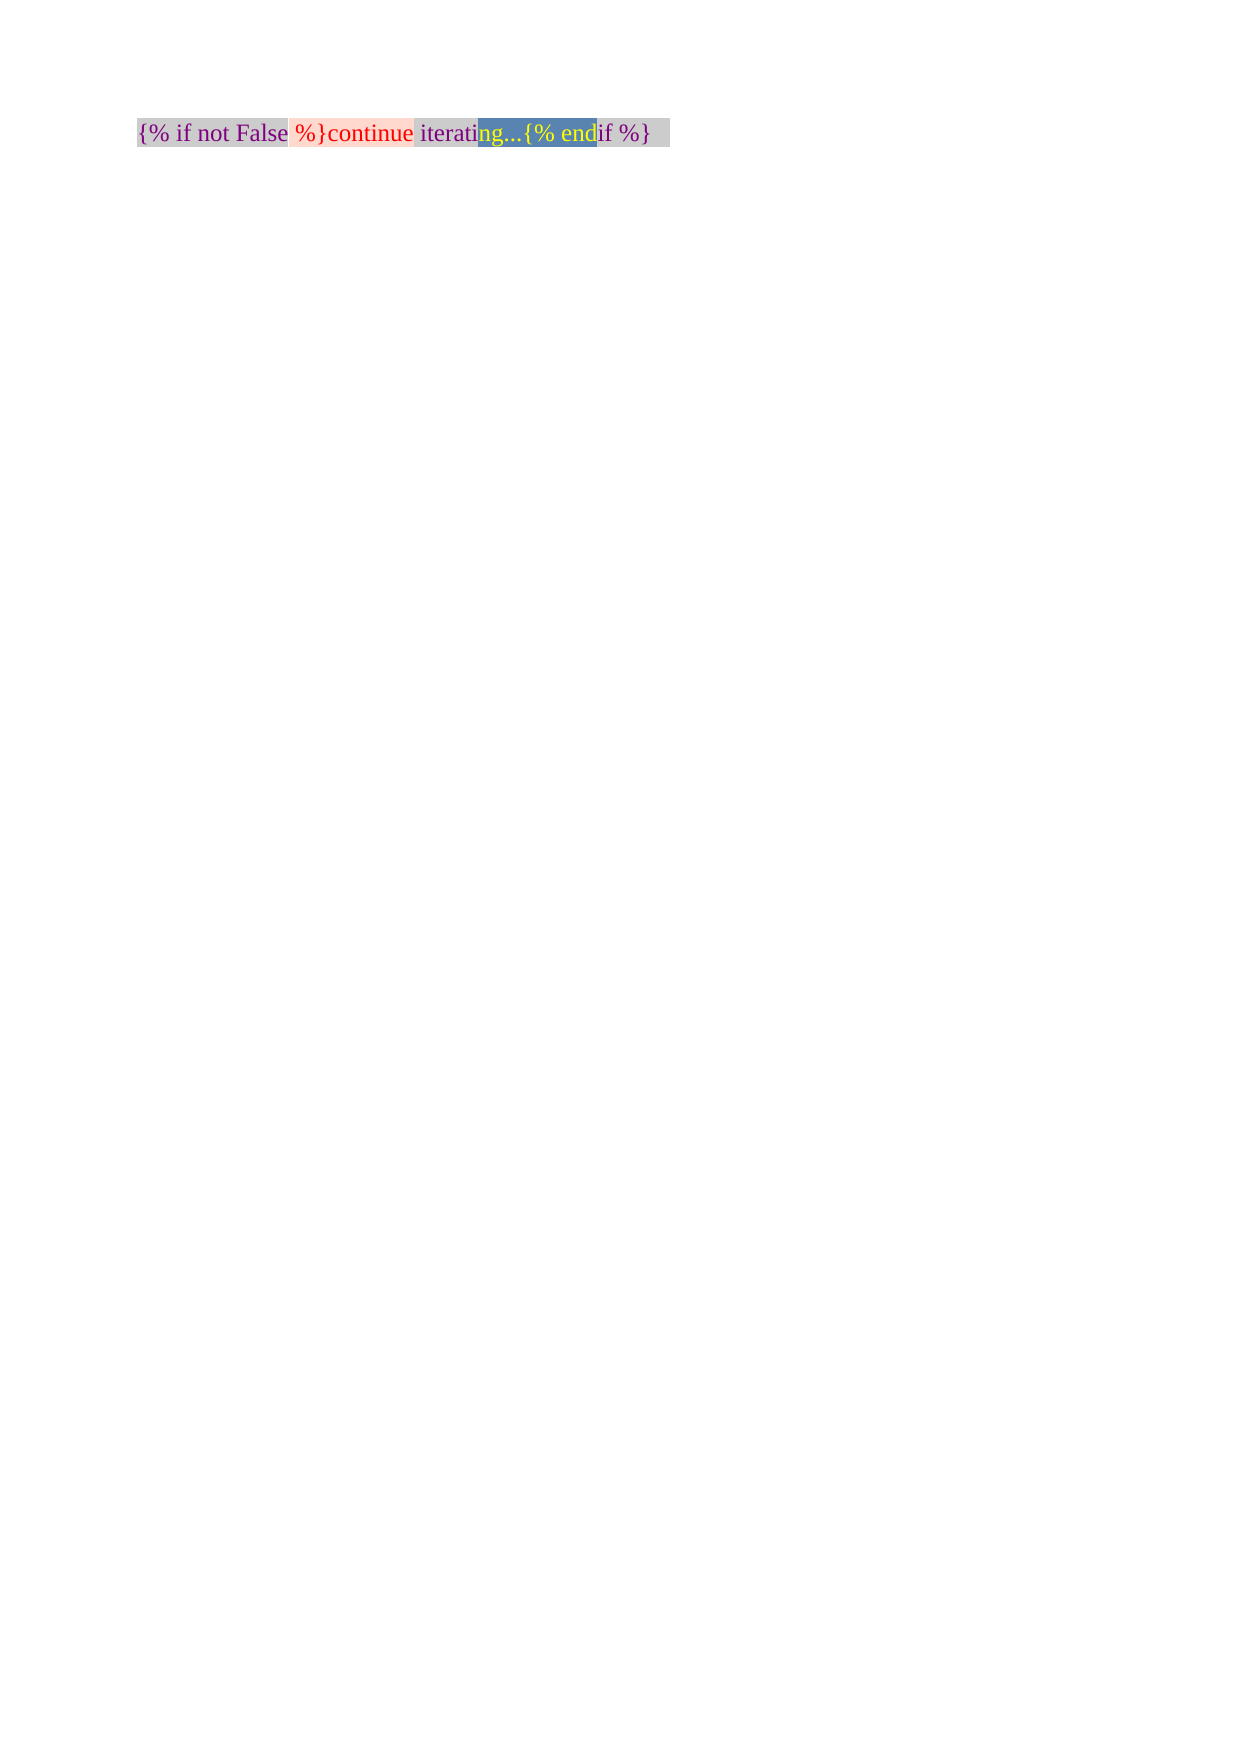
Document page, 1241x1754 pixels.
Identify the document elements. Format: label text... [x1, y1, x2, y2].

text {% if not False %}continue iterating...{% endif %} [118, 118, 1122, 147]
